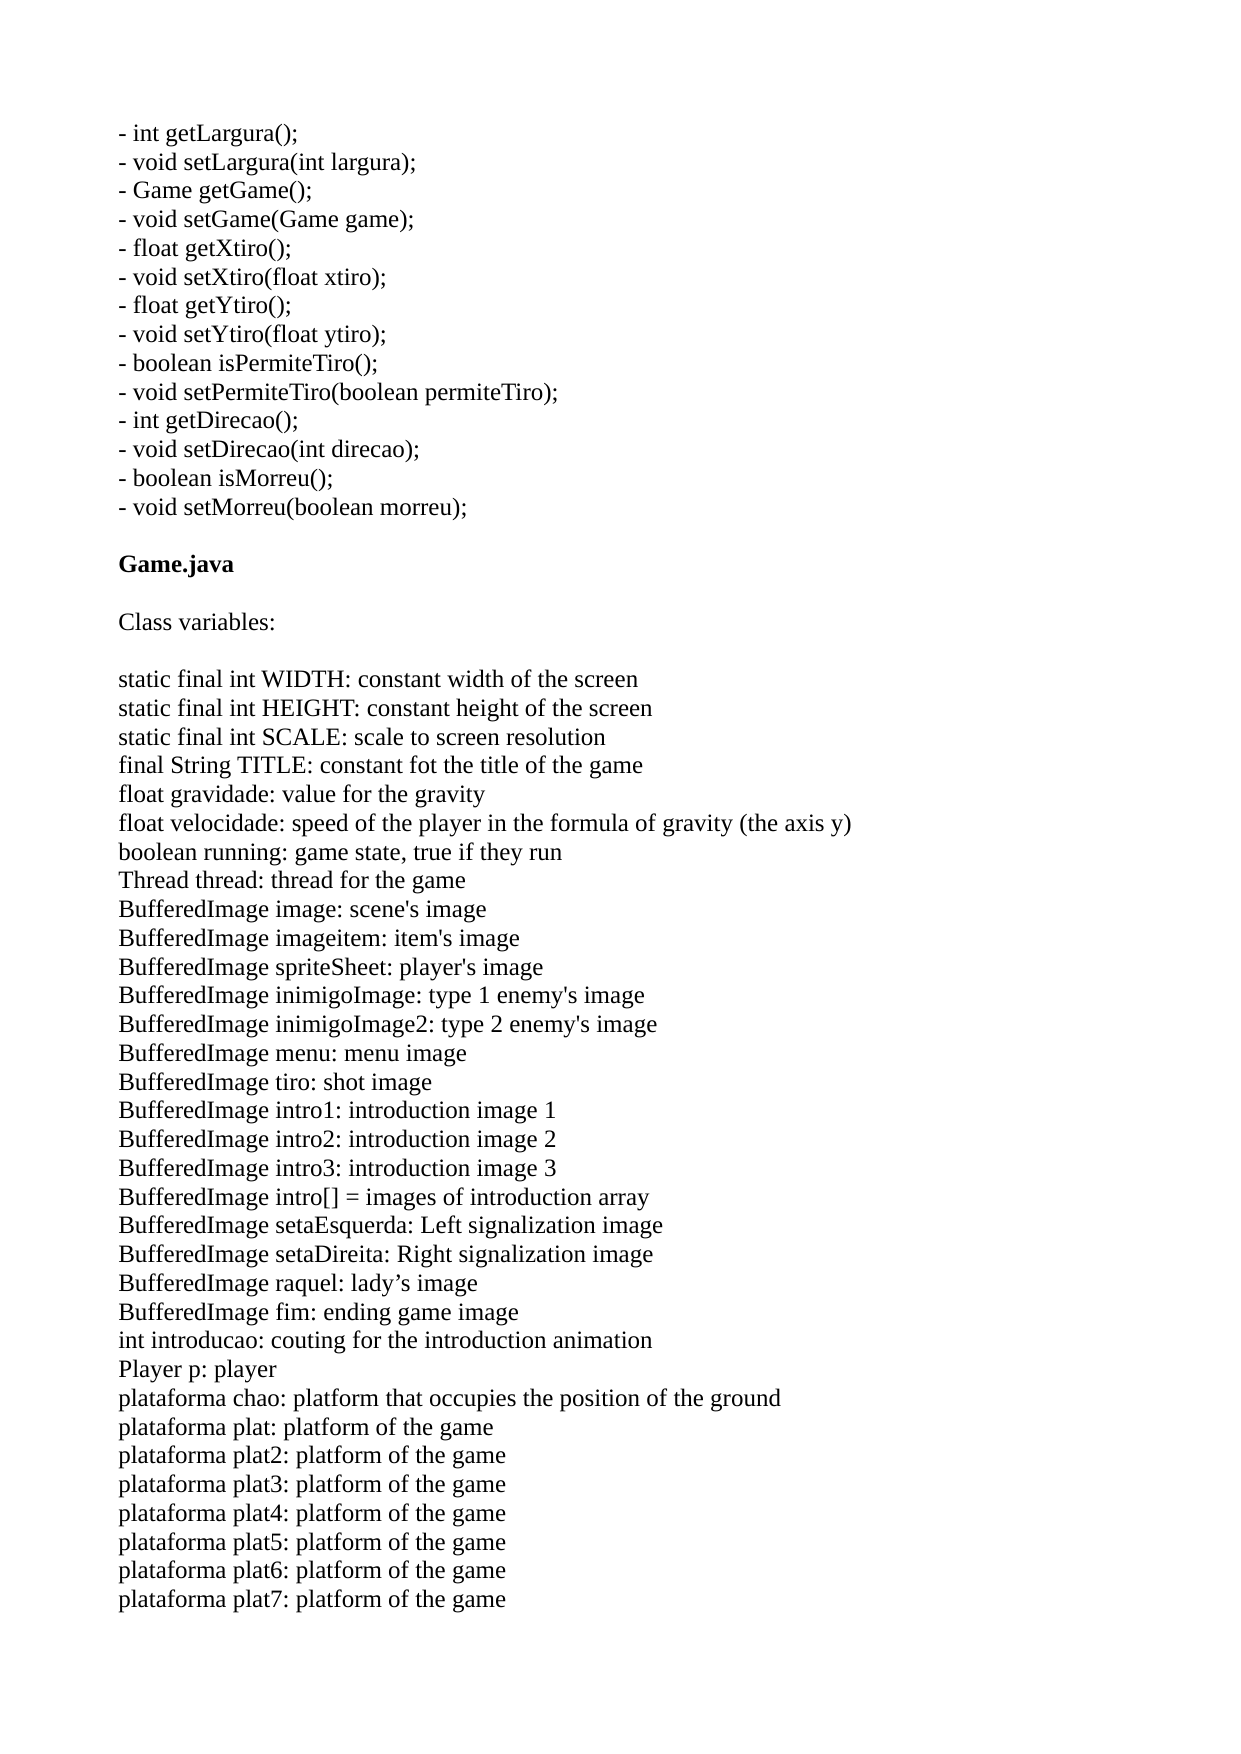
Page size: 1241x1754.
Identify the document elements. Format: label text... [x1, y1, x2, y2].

text - int getLargura(); [118, 118, 1122, 147]
text plataforma plat2: platform of the game [118, 1441, 1122, 1469]
text plataforma plat3: platform of the game [118, 1469, 1122, 1498]
text static final int HEIGHT: constant height of the screen [118, 693, 1122, 722]
text - Game getGame(); [118, 176, 1122, 204]
text Class variables: [118, 607, 1122, 636]
text - void setYtiro(float ytiro); [118, 319, 1122, 348]
text - void setPermiteTiro(boolean permiteTiro); [118, 377, 1122, 406]
text plataforma plat5: platform of the game [118, 1527, 1122, 1556]
text static final int WIDTH: constant width of the screen [118, 664, 1122, 693]
text BufferedImage setaDireita: Right signalization image [118, 1239, 1122, 1268]
text BufferedImage tiro: shot image [118, 1067, 1122, 1096]
text float velocidade: speed of the player in the formula of gravity (the axis y) [118, 808, 1122, 837]
text BufferedImage image: scene's image [118, 894, 1122, 923]
text - void setGame(Game game); [118, 204, 1122, 233]
text BufferedImage intro3: introduction image 3 [118, 1153, 1122, 1182]
text BufferedImage intro[] = images of introduction array [118, 1182, 1122, 1211]
text Game.java [118, 549, 1122, 578]
text BufferedImage inimigoImage: type 1 enemy's image [118, 981, 1122, 1009]
text plataforma plat: platform of the game [118, 1412, 1122, 1441]
text BufferedImage intro2: introduction image 2 [118, 1124, 1122, 1153]
text BufferedImage spriteSheet: player's image [118, 952, 1122, 981]
text - void setLargura(int largura); [118, 147, 1122, 176]
text plataforma plat4: platform of the game [118, 1498, 1122, 1527]
text - boolean isPermiteTiro(); [118, 348, 1122, 377]
text BufferedImage fim: ending game image [118, 1297, 1122, 1326]
text BufferedImage raquel: lady’s image [118, 1268, 1122, 1297]
text Player p: player [118, 1354, 1122, 1383]
text - void setDirecao(int direcao); [118, 434, 1122, 463]
text - float getXtiro(); [118, 233, 1122, 262]
text - void setXtiro(float xtiro); [118, 262, 1122, 291]
text BufferedImage intro1: introduction image 1 [118, 1096, 1122, 1124]
text - float getYtiro(); [118, 291, 1122, 319]
text - int getDirecao(); [118, 406, 1122, 434]
text plataforma plat6: platform of the game [118, 1556, 1122, 1584]
text BufferedImage setaEsquerda: Left signalization image [118, 1211, 1122, 1239]
text Thread thread: thread for the game [118, 866, 1122, 894]
text BufferedImage menu: menu image [118, 1038, 1122, 1067]
text final String TITLE: constant fot the title of the game [118, 751, 1122, 779]
text int introducao: couting for the introduction animation [118, 1326, 1122, 1354]
text - void setMorreu(boolean morreu); [118, 492, 1122, 521]
text static final int SCALE: scale to screen resolution [118, 722, 1122, 751]
text BufferedImage imageitem: item's image [118, 923, 1122, 952]
text plataforma chao: platform that occupies the position of the ground [118, 1383, 1122, 1412]
text BufferedImage inimigoImage2: type 2 enemy's image [118, 1009, 1122, 1038]
text float gravidade: value for the gravity [118, 779, 1122, 808]
text - boolean isMorreu(); [118, 463, 1122, 492]
text boolean running: game state, true if they run [118, 837, 1122, 866]
text plataforma plat7: platform of the game [118, 1584, 1122, 1613]
